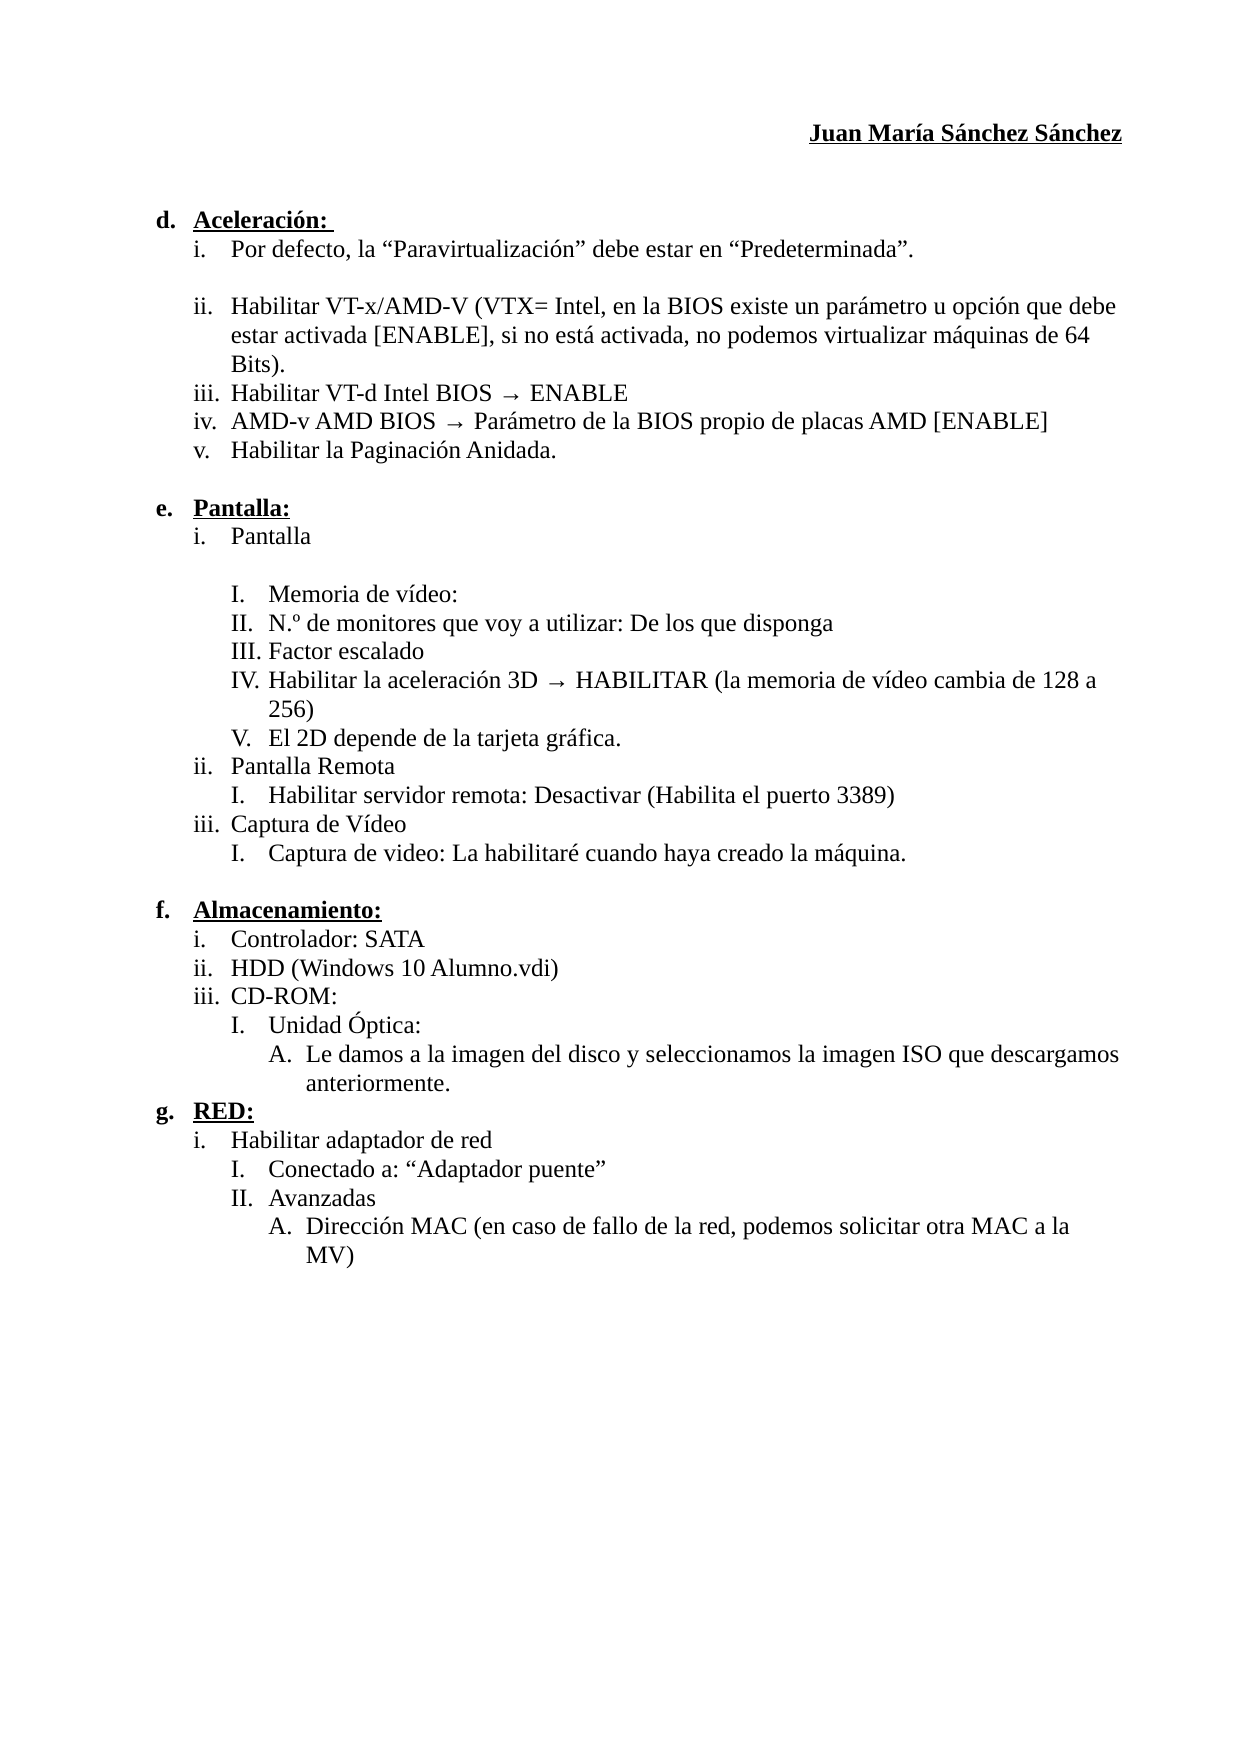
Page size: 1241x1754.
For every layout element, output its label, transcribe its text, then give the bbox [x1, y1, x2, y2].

list Habilitar la Paginación Anidada. [193, 435, 1122, 464]
list RED: [156, 1096, 1122, 1125]
list Almacenamiento: [156, 895, 1122, 924]
list Pantalla Remota [193, 751, 1122, 780]
list CD-ROM: [193, 981, 1122, 1010]
list Habilitar servidor remota: Desactivar (Habilita el puerto 3389) [231, 780, 1122, 809]
list Conectado a: “Adaptador puente” [231, 1154, 1122, 1183]
list Pantalla [193, 521, 1122, 550]
list El 2D depende de la tarjeta gráfica. [231, 723, 1122, 751]
list Captura de Vídeo [193, 809, 1122, 838]
list Le damos a la imagen del disco y seleccionamos la imagen ISO que descargamos anteriormente. [268, 1039, 1122, 1096]
list Factor escalado [231, 636, 1122, 665]
list AMD-v AMD BIOS → Parámetro de la BIOS propio de placas AMD [ENABLE] [193, 406, 1122, 435]
list Captura de video: La habilitaré cuando haya creado la máquina. [231, 838, 1122, 866]
list Unidad Óptica: [231, 1010, 1122, 1039]
list Habilitar VT-x/AMD-V (VTX= Intel, en la BIOS existe un parámetro u opción que debe estar activada [ENABLE], si no está activada, no podemos virtualizar máquinas de 64 Bits). [193, 291, 1122, 378]
list Aceleración: [156, 205, 1122, 234]
list Dirección MAC (en caso de fallo de la red, podemos solicitar otra MAC a la MV) [268, 1211, 1122, 1269]
list Habilitar la aceleración 3D → HABILITAR (la memoria de vídeo cambia de 128 a 256) [231, 665, 1122, 723]
list Memoria de vídeo: [231, 579, 1122, 608]
list Pantalla: [156, 493, 1122, 521]
list Habilitar adaptador de red [193, 1125, 1122, 1154]
list Avanzadas [231, 1183, 1122, 1211]
list Habilitar VT-d Intel BIOS → ENABLE [193, 378, 1122, 406]
list Por defecto, la “Paravirtualización” debe estar en “Predeterminada”. [193, 234, 1122, 263]
list Controlador: SATA [193, 924, 1122, 953]
list HDD (Windows 10 Alumno.vdi) [193, 953, 1122, 981]
list N.º de monitores que voy a utilizar: De los que disponga [231, 608, 1122, 636]
